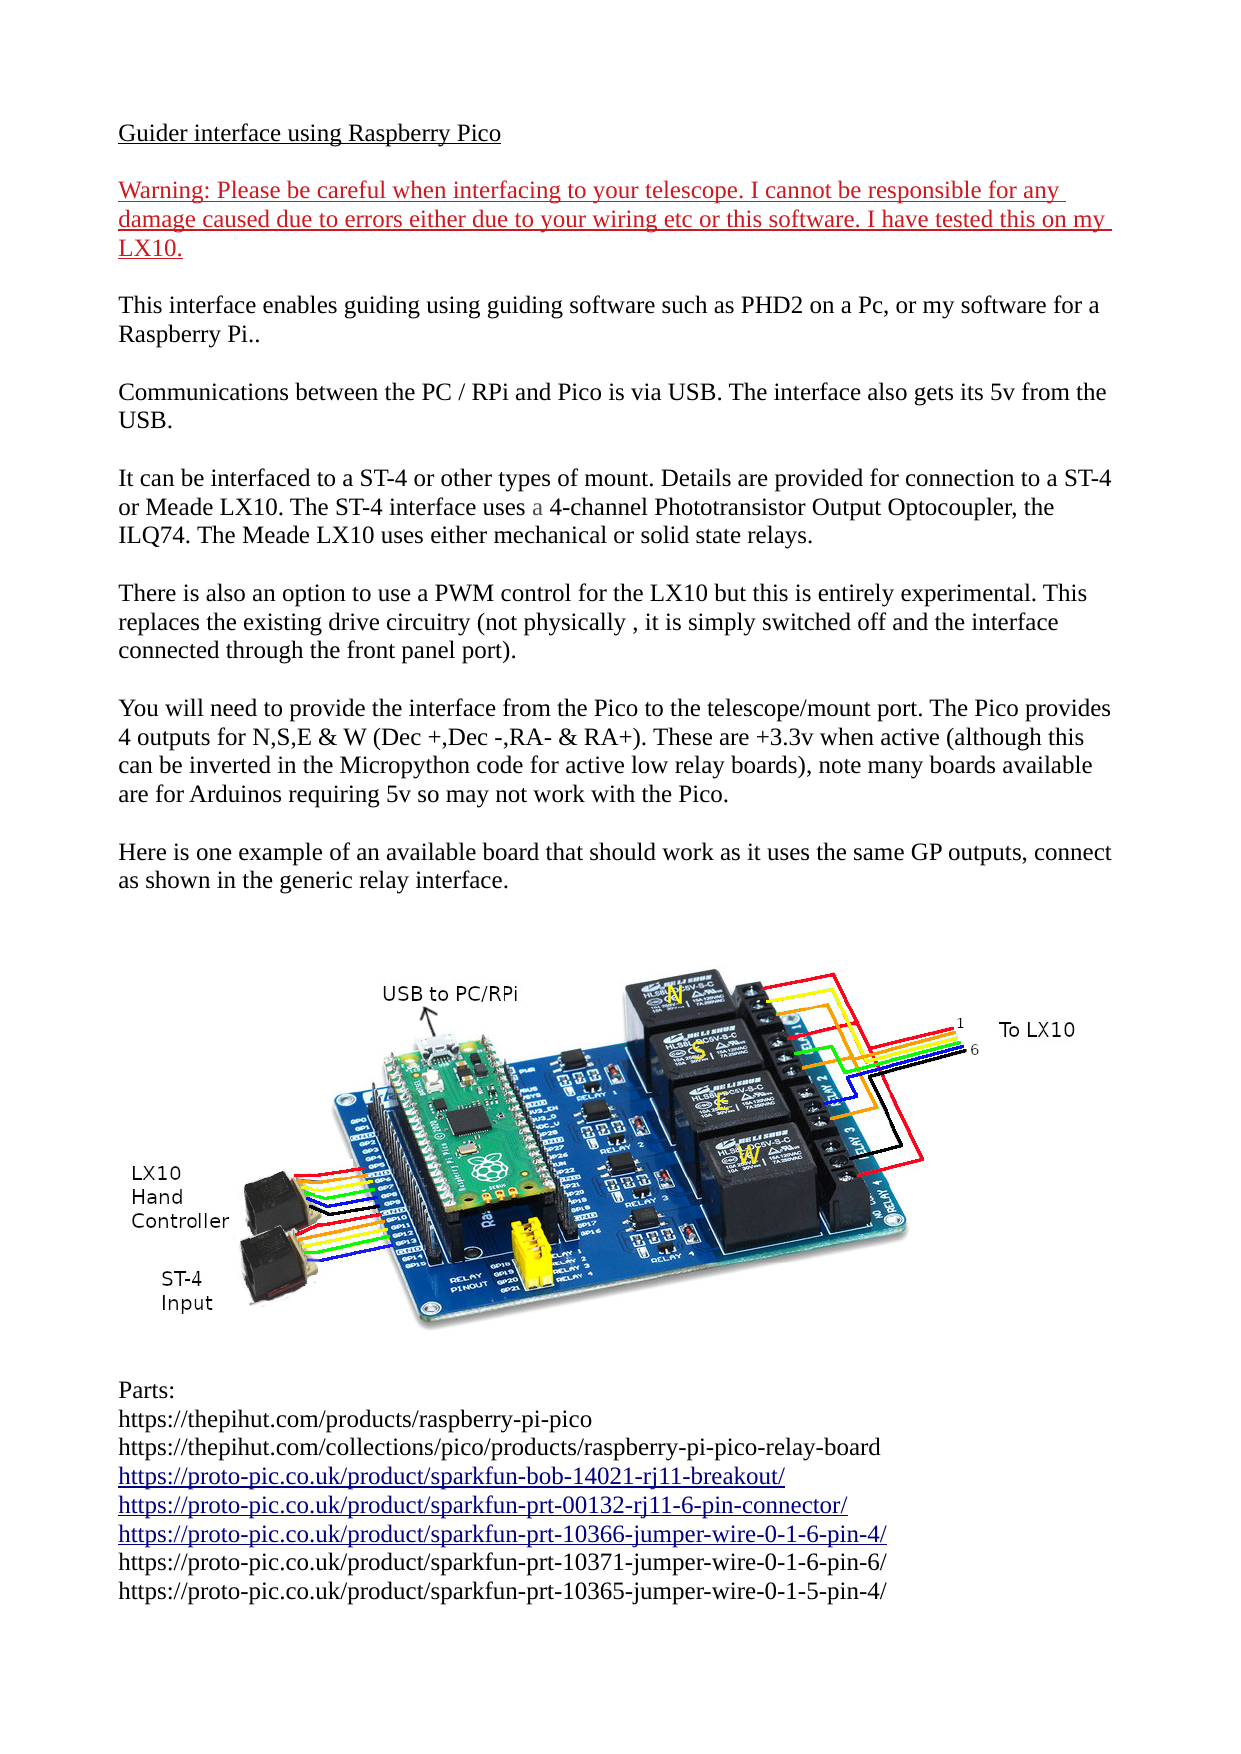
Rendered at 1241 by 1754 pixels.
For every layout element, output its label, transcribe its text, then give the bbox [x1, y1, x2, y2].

text https://proto-pic.co.uk/product/sparkfun-bob-14021-rj11-breakout/ [118, 1461, 1122, 1490]
text There is also an option to use a PWM control for the LX10 but this is entirely experimental. This replaces the existing drive circuitry (not physically , it is simply switched off and the interface connected through the front panel port). [118, 578, 1122, 664]
text https://thepihut.com/products/raspberry-pi-pico [118, 1404, 1122, 1432]
text You will need to provide the interface from the Pico to the telescope/mount port. The Pico provides 4 outputs for N,S,E & W (Dec +,Dec -,RA- & RA+). These are +3.3v when active (although this can be inverted in the Micropython code for active low relay boards), note many boards available are for Arduinos requiring 5v so may not work with the Pico. [118, 693, 1122, 808]
text It can be interfaced to a ST-4 or other types of mount. Details are provided for connection to a ST-4 or Meade LX10. The ST-4 interface uses a 4-channel Phototransistor Output Optocoupler, the ILQ74. The Meade LX10 uses either mechanical or solid state relays. [118, 463, 1122, 549]
picture [119, 923, 1121, 1347]
text Communications between the PC / RPi and Pico is via USB. The interface also gets its 5v from the USB. [118, 377, 1122, 434]
text https://proto-pic.co.uk/product/sparkfun-prt-10366-jumper-wire-0-1-6-pin-4/ [118, 1519, 1122, 1547]
text https://thepihut.com/collections/pico/products/raspberry-pi-pico-relay-board [118, 1432, 1122, 1461]
text Here is one example of an available board that should work as it uses the same GP outputs, connect as shown in the generic relay interface. [118, 837, 1122, 894]
text https://proto-pic.co.uk/product/sparkfun-prt-00132-rj11-6-pin-connector/ [118, 1490, 1122, 1519]
text Warning: Please be careful when interfacing to your telescope. I cannot be responsible for any damage caused due to errors either due to your wiring etc or this software. I have tested this on my LX10. [118, 176, 1122, 262]
text This interface enables guiding using guiding software such as PHD2 on a Pc, or my software for a Raspberry Pi.. [118, 291, 1122, 348]
text Parts: [118, 1375, 1122, 1404]
text Guider interface using Raspberry Pico [118, 118, 1122, 147]
text https://proto-pic.co.uk/product/sparkfun-prt-10371-jumper-wire-0-1-6-pin-6/ [118, 1547, 1122, 1576]
text https://proto-pic.co.uk/product/sparkfun-prt-10365-jumper-wire-0-1-5-pin-4/ [118, 1576, 1122, 1605]
